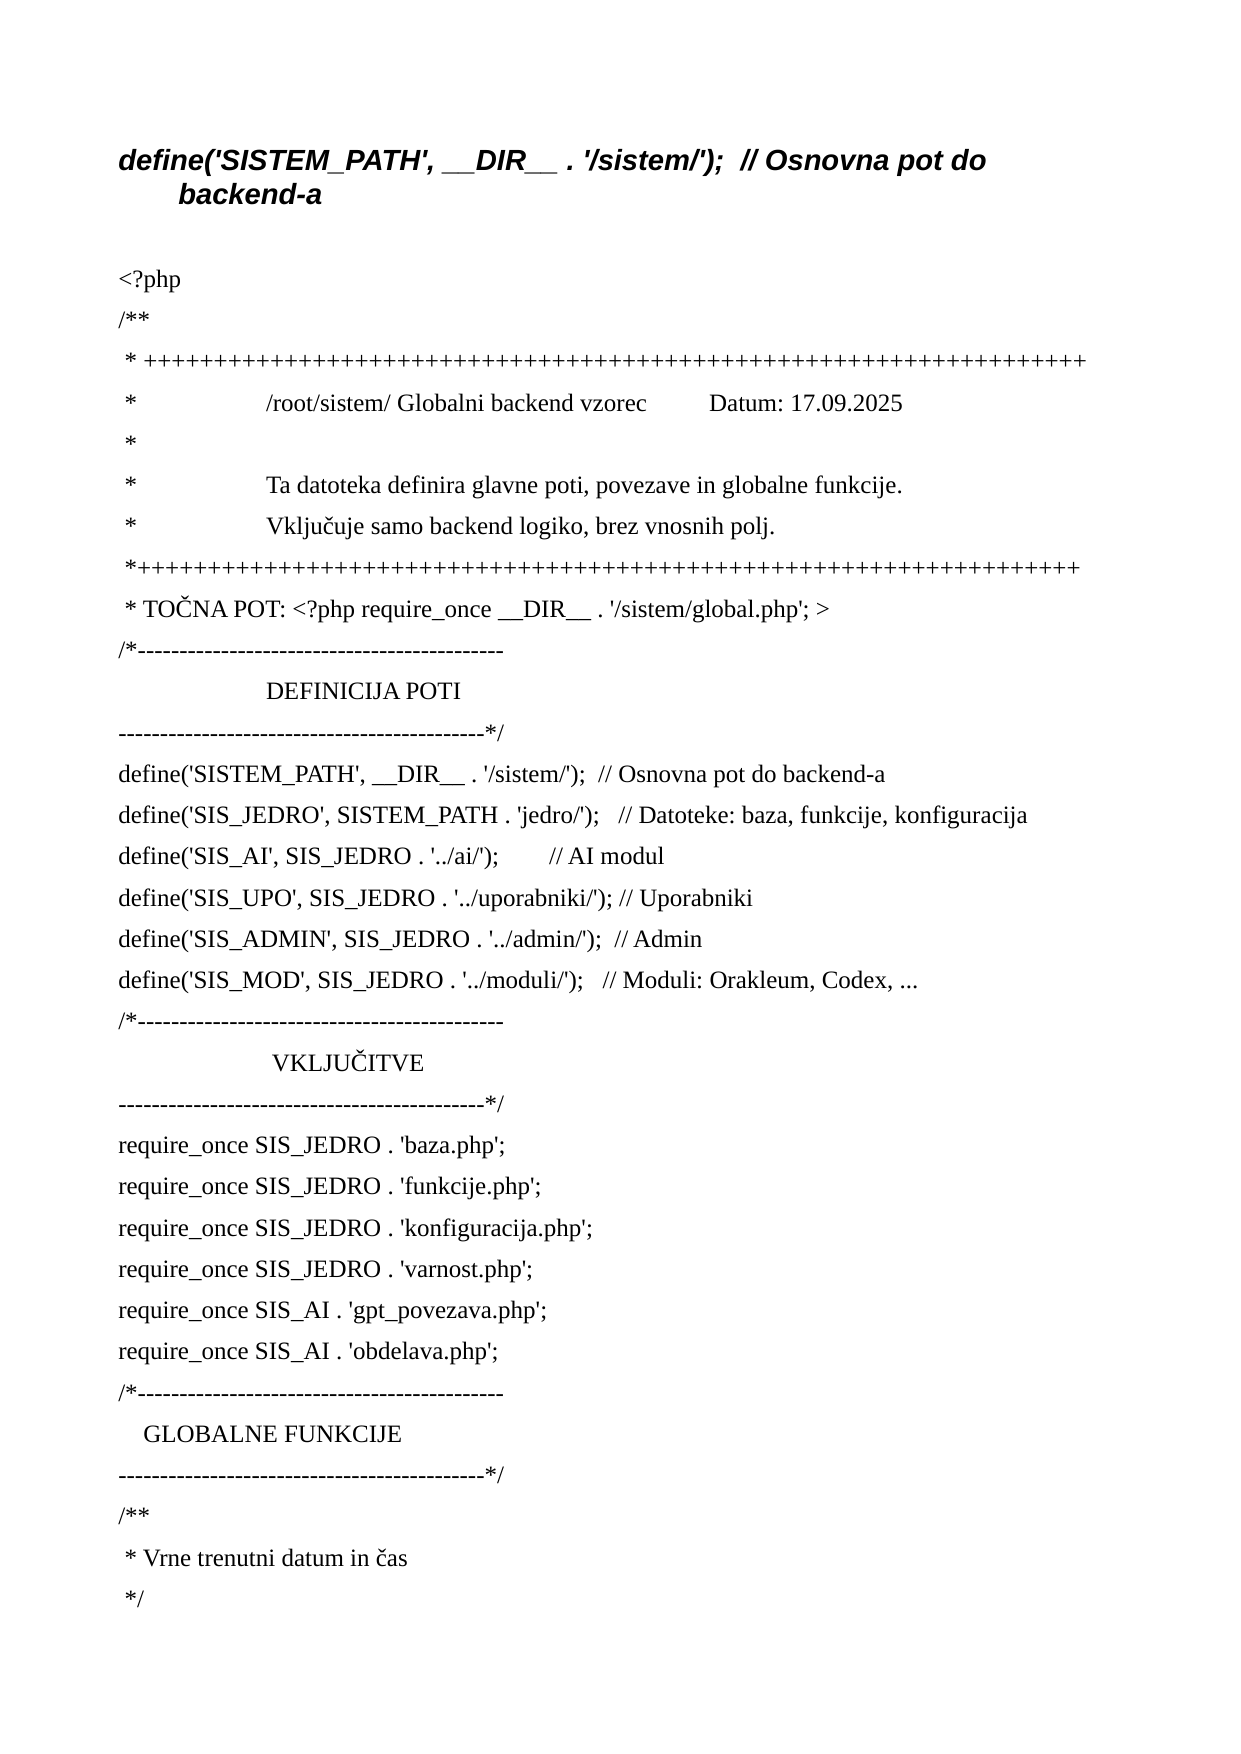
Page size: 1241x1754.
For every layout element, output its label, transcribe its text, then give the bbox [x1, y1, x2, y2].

text * +++++++++++++++++++++++++++++++++++++++++++++++++++++++++++++++++++ [118, 346, 1122, 375]
text * Ta datoteka definira glavne poti, povezave in globalne funkcije. [118, 470, 1122, 499]
text * TOČNA POT: <?php require_once __DIR__ . '/sistem/global.php'; > [118, 594, 1122, 623]
text --------------------------------------------*/ [118, 718, 1122, 746]
text --------------------------------------------*/ [118, 1089, 1122, 1118]
text require_once SIS_AI . 'gpt_povezava.php'; [118, 1295, 1122, 1324]
text /*-------------------------------------------- [118, 1378, 1122, 1406]
text /*-------------------------------------------- [118, 635, 1122, 664]
text VKLJUČITVE [118, 1048, 1122, 1076]
text * Vrne trenutni datum in čas [118, 1543, 1122, 1571]
text require_once SIS_JEDRO . 'varnost.php'; [118, 1254, 1122, 1283]
subtitle define('SISTEM_PATH', __DIR__ . '/sistem/'); // Osnovna pot do backend-a [118, 143, 1122, 210]
text require_once SIS_JEDRO . 'baza.php'; [118, 1130, 1122, 1159]
text * [118, 429, 1122, 458]
text */ [118, 1584, 1122, 1613]
text require_once SIS_JEDRO . 'funkcije.php'; [118, 1171, 1122, 1200]
text define('SISTEM_PATH', __DIR__ . '/sistem/'); // Osnovna pot do backend-a [118, 759, 1122, 788]
text define('SIS_MOD', SIS_JEDRO . '../moduli/'); // Moduli: Orakleum, Codex, ... [118, 965, 1122, 994]
text define('SIS_AI', SIS_JEDRO . '../ai/'); // AI modul [118, 841, 1122, 870]
text /** [118, 1501, 1122, 1530]
text require_once SIS_JEDRO . 'konfiguracija.php'; [118, 1213, 1122, 1241]
text --------------------------------------------*/ [118, 1460, 1122, 1489]
text define('SIS_JEDRO', SISTEM_PATH . 'jedro/'); // Datoteke: baza, funkcije, konfiguracija [118, 800, 1122, 829]
text /** [118, 305, 1122, 334]
text /*-------------------------------------------- [118, 1006, 1122, 1035]
text * Vključuje samo backend logiko, brez vnosnih polj. [118, 511, 1122, 540]
text DEFINICIJA POTI [118, 676, 1122, 705]
text define('SIS_ADMIN', SIS_JEDRO . '../admin/'); // Admin [118, 924, 1122, 953]
text <?php [118, 264, 1122, 293]
text * /root/sistem/ Globalni backend vzorec Datum: 17.09.2025 [118, 388, 1122, 416]
text GLOBALNE FUNKCIJE [118, 1419, 1122, 1448]
text *+++++++++++++++++++++++++++++++++++++++++++++++++++++++++++++++++++ [118, 553, 1122, 581]
text require_once SIS_AI . 'obdelava.php'; [118, 1336, 1122, 1365]
text define('SIS_UPO', SIS_JEDRO . '../uporabniki/'); // Uporabniki [118, 883, 1122, 911]
